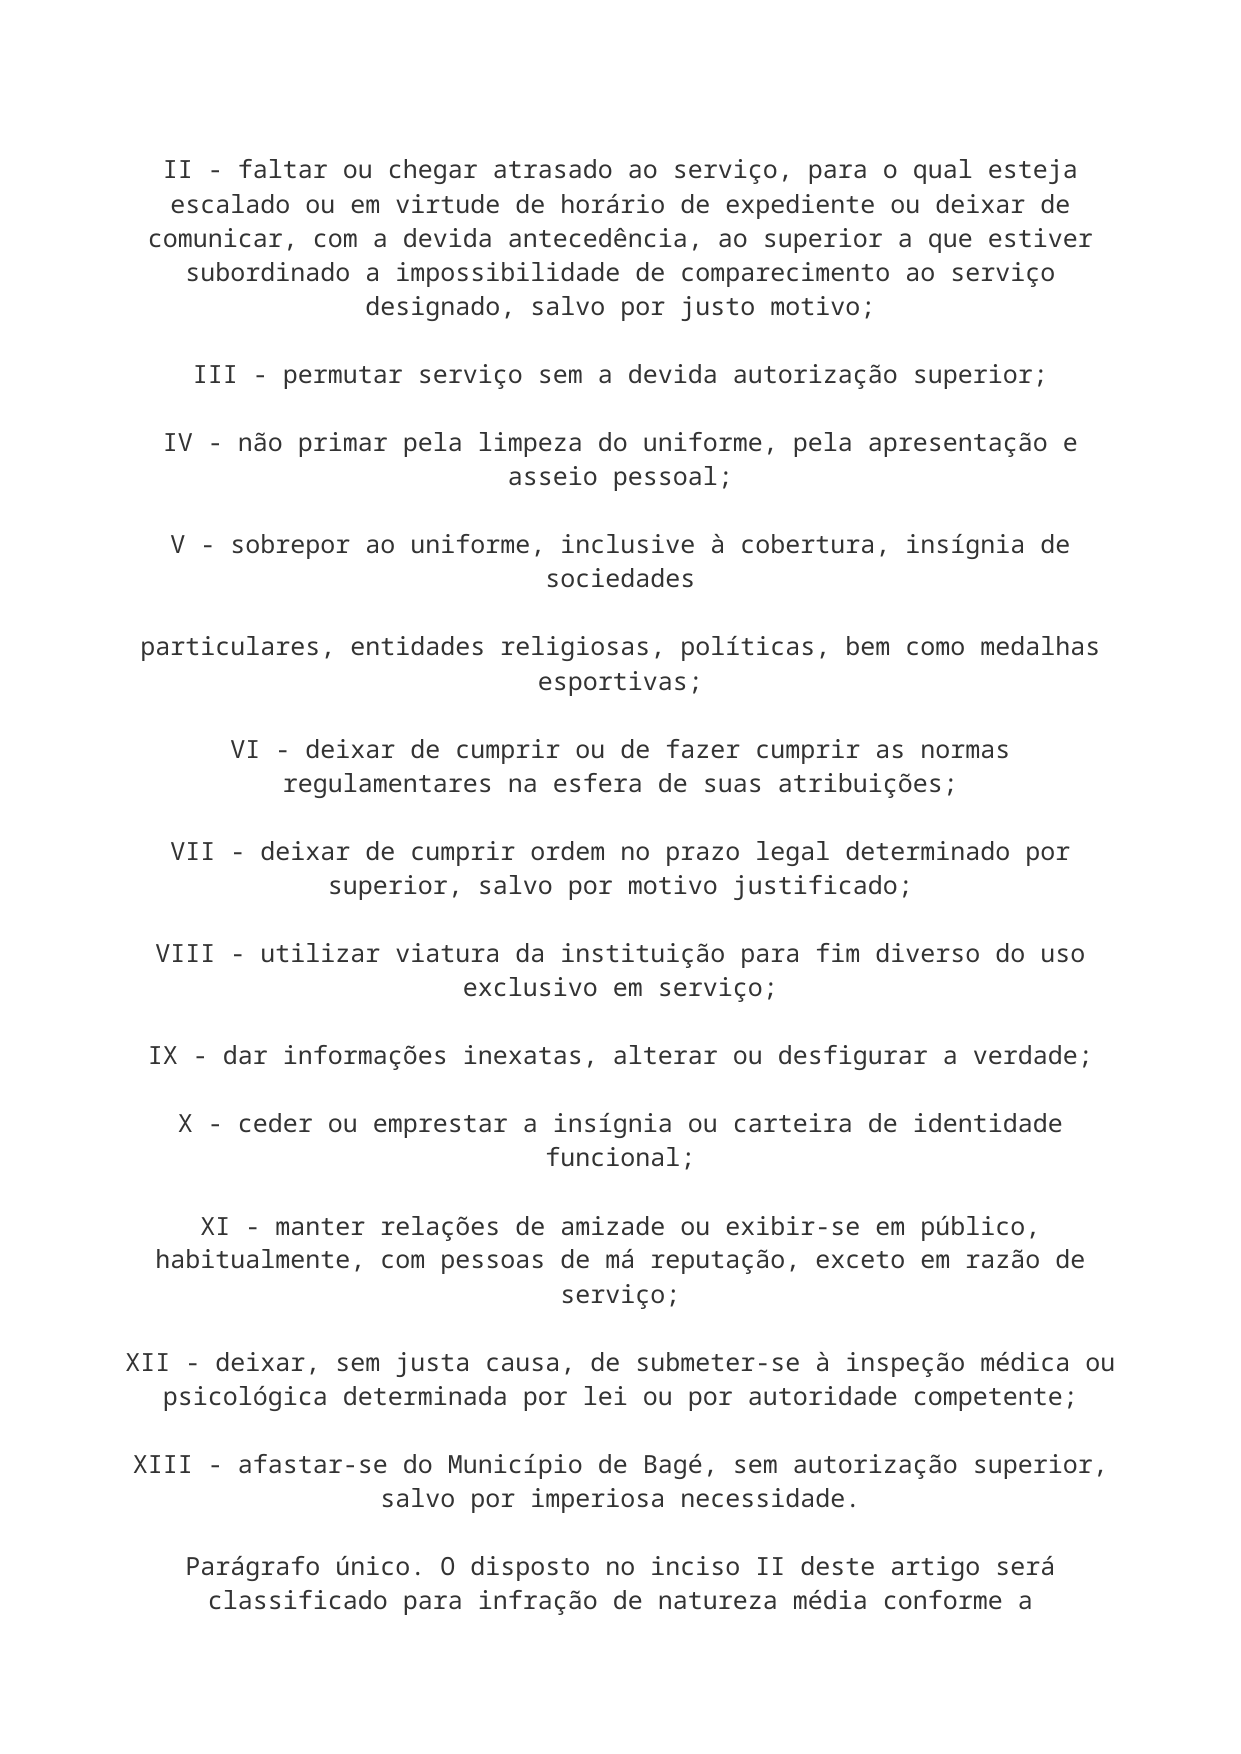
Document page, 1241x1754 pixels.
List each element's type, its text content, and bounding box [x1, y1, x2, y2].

text II - faltar ou chegar atrasado ao serviço, para o qual esteja escalado ou em virtude de horário de expediente ou deixar de comunicar, com a devida antecedência, ao superior a que estiver subordinado a impossibilidade de comparecimento ao serviço designado, salvo por justo motivo; III - permutar serviço sem a devida autorização superior; IV - não primar pela limpeza do uniforme, pela apresentação e asseio pessoal; V - sobrepor ao uniforme, inclusive à cobertura, insígnia de sociedades particulares, entidades religiosas, políticas, bem como medalhas esportivas; VI - deixar de cumprir ou de fazer cumprir as normas regulamentares na esfera de suas atribuições; VII - deixar de cumprir ordem no prazo legal determinado por superior, salvo por motivo justificado; VIII - utilizar viatura da instituição para fim diverso do uso exclusivo em serviço; IX - dar informações inexatas, alterar ou desfigurar a verdade; X - ceder ou emprestar a insígnia ou carteira de identidade funcional; XI - manter relações de amizade ou exibir-se em público, habitualmente, com pessoas de má reputação, exceto em razão de serviço; XII - deixar, sem justa causa, de submeter-se à inspeção médica ou psicológica determinada por lei ou por autoridade competente; XIII - afastar-se do Município de Bagé, sem autorização superior, salvo por imperiosa necessidade. Parágrafo único. O disposto no inciso II deste artigo será classificado para infração de natureza média conforme a [118, 118, 1122, 1617]
